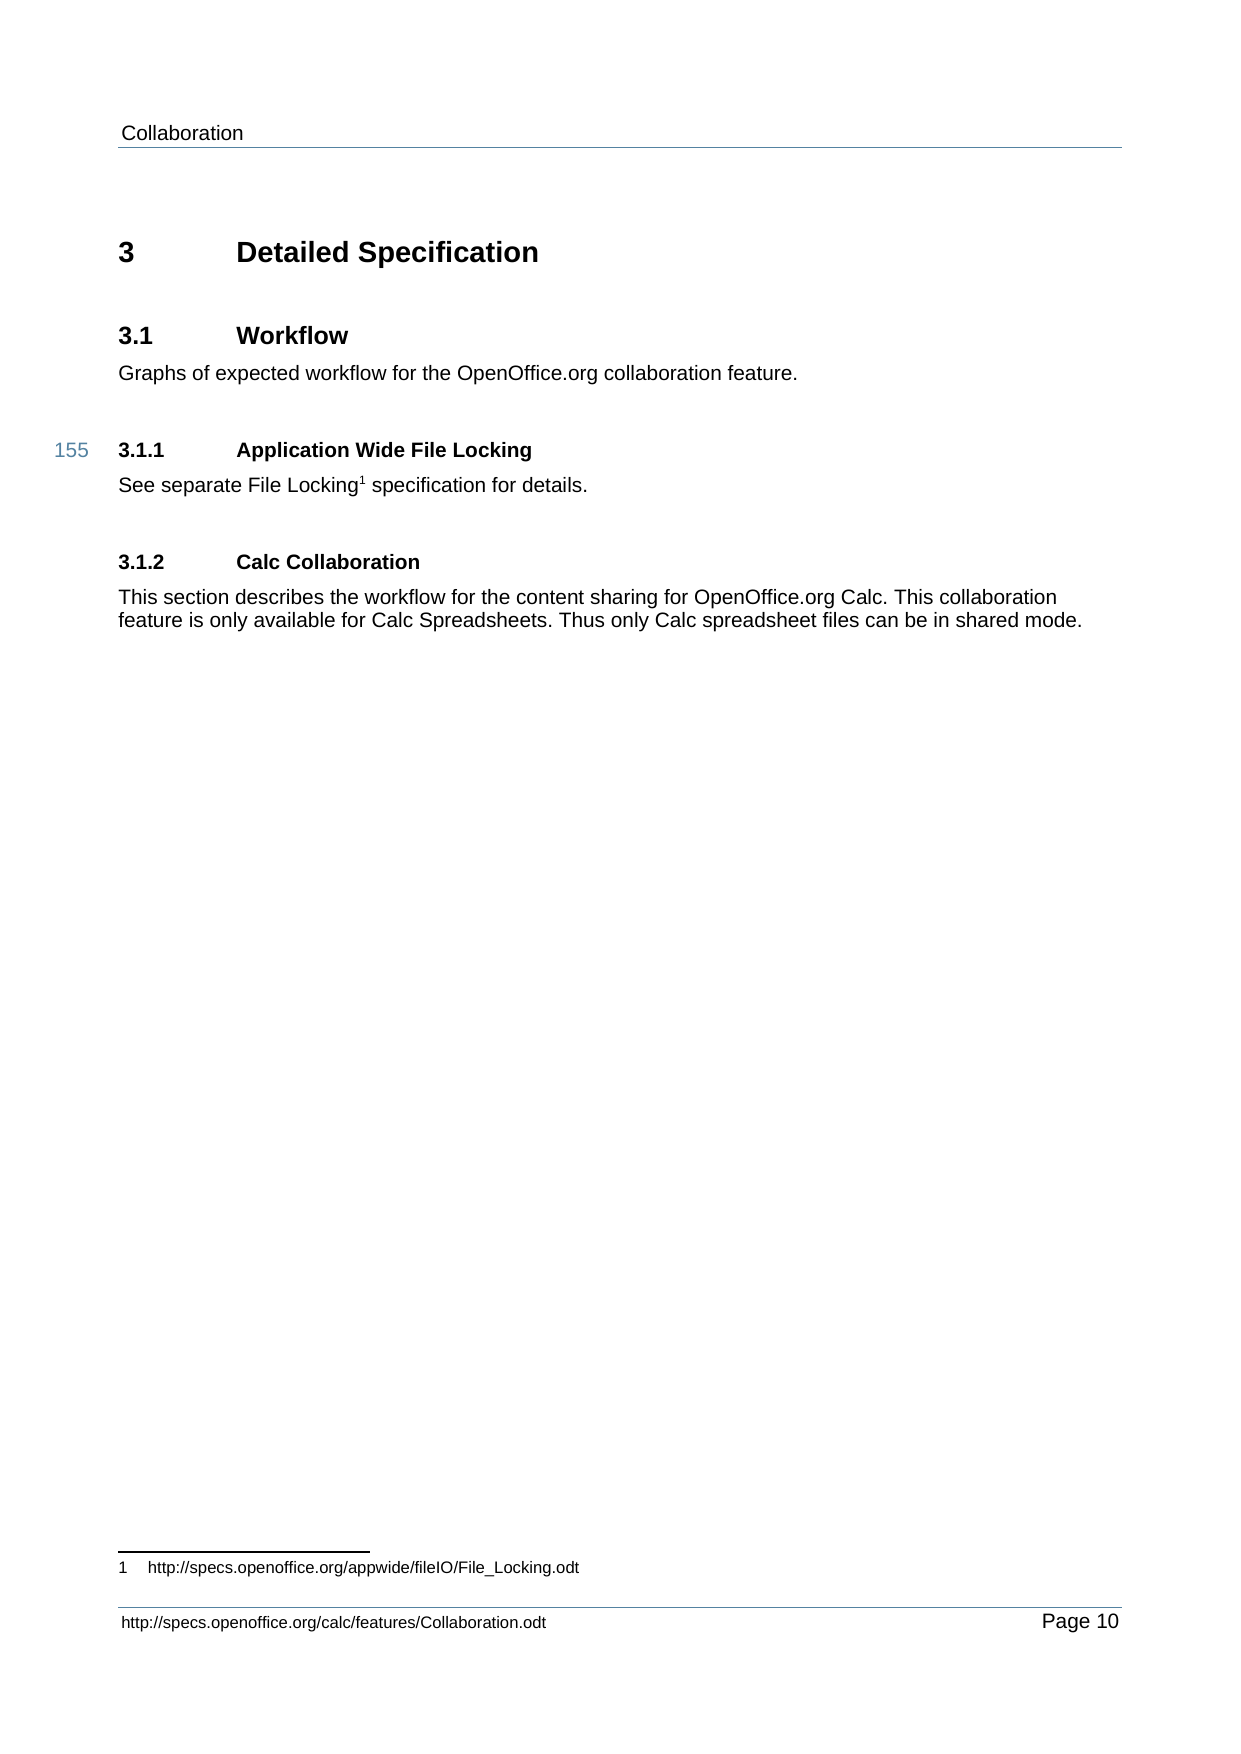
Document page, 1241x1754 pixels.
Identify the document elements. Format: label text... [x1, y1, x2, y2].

text Graphs of expected workflow for the OpenOffice.org collaboration feature. [118, 361, 1122, 384]
text http://specs.openoffice.org/appwide/fileIO/File_Locking.odt [118, 1558, 1122, 1577]
subtitle Detailed Specification [118, 236, 1122, 268]
text This section describes the workflow for the content sharing for OpenOffice.org Calc. This collaboration feature is only available for Calc Spreadsheets. Thus only Calc spreadsheet files can be in shared mode. [118, 585, 1122, 632]
subtitle Calc Collaboration [118, 550, 1122, 574]
subtitle Application Wide File Locking [118, 438, 1122, 462]
subtitle Workflow [118, 322, 1122, 349]
text See separate File Locking specification for details. [118, 473, 1122, 497]
